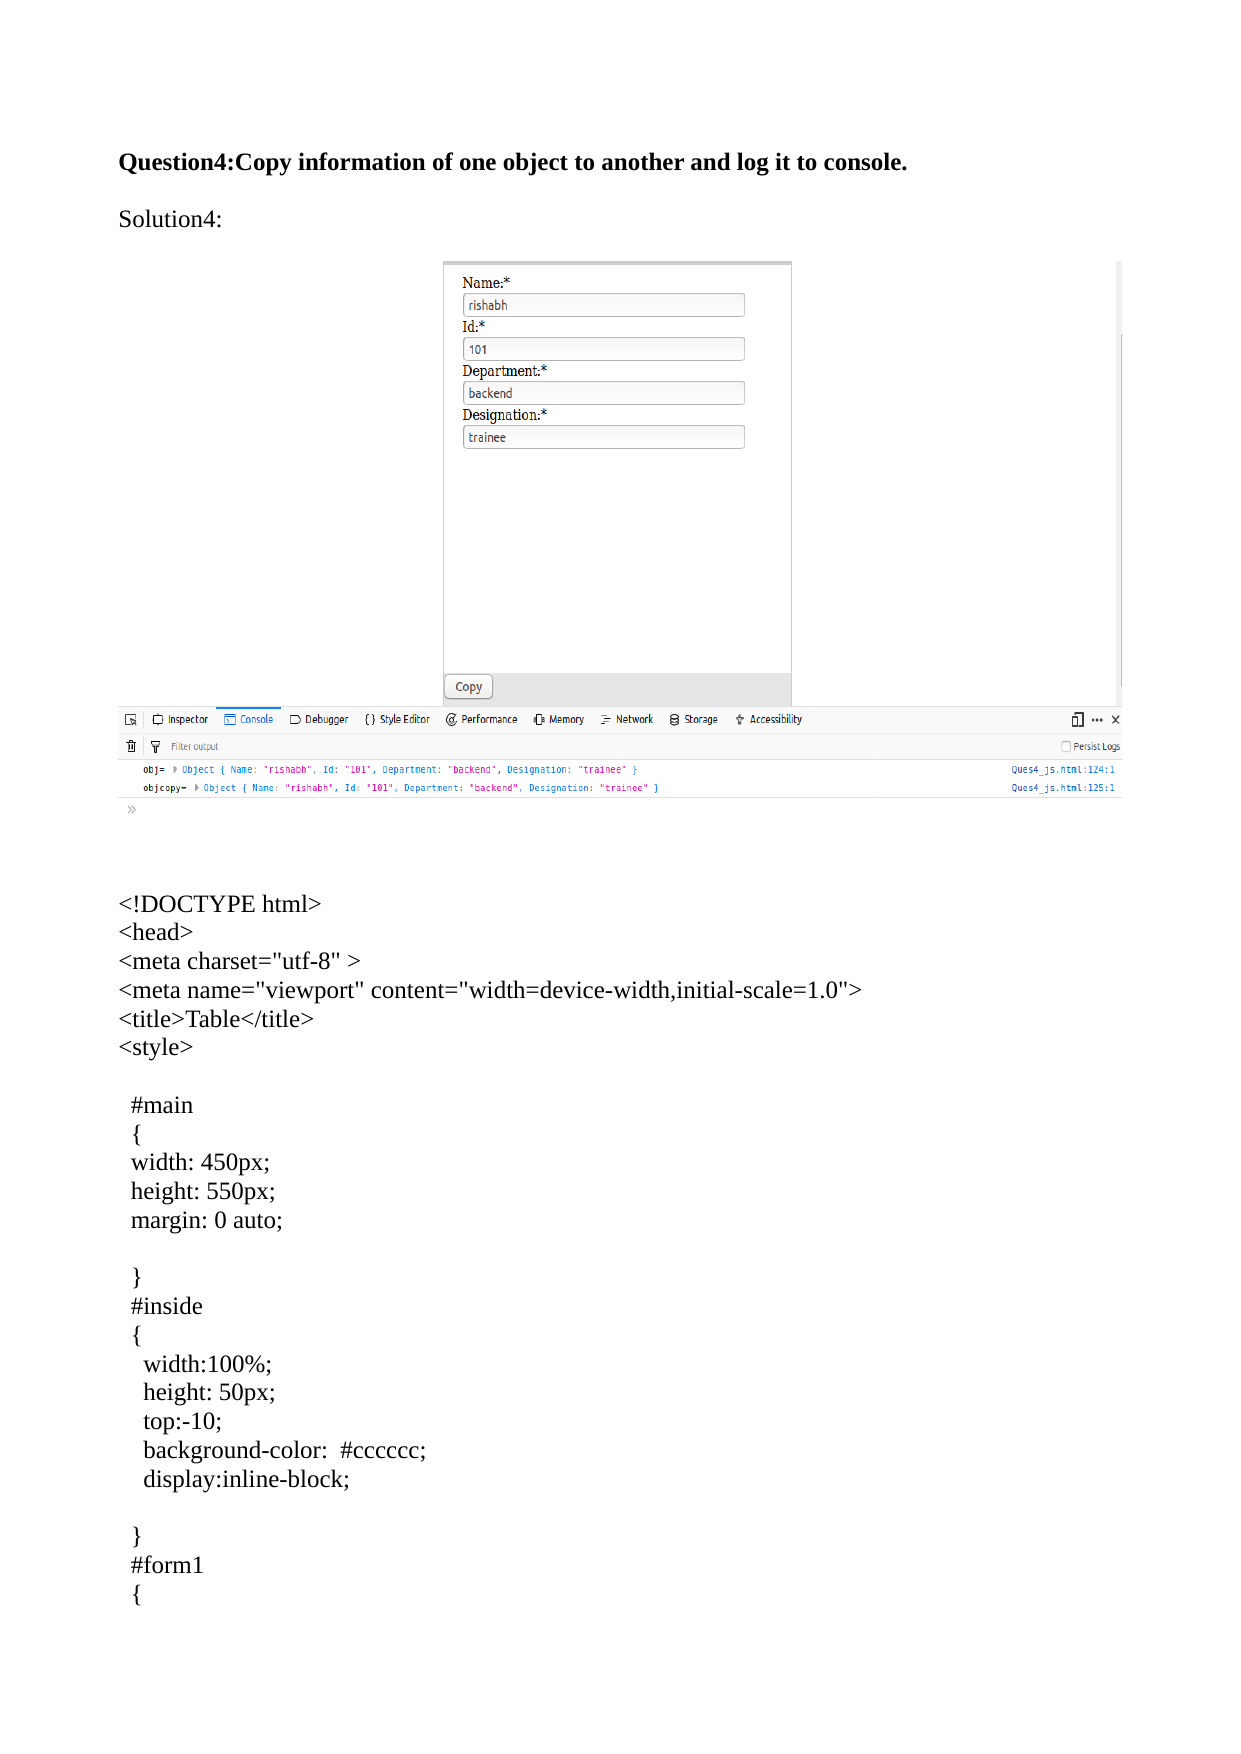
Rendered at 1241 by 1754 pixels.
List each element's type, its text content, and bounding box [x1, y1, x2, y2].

text <title>Table</title> [118, 1004, 1122, 1032]
text <meta name="viewport" content="width=device-width,initial-scale=1.0"> [118, 975, 1122, 1004]
text width: 450px; [118, 1147, 1122, 1176]
text { [118, 1320, 1122, 1349]
picture [118, 261, 1123, 832]
text #inside [118, 1291, 1122, 1320]
text width:100%; [118, 1349, 1122, 1377]
text display:inline-block; [118, 1464, 1122, 1492]
text } [118, 1521, 1122, 1550]
text top:-10; [118, 1406, 1122, 1435]
text height: 550px; [118, 1176, 1122, 1205]
text margin: 0 auto; [118, 1205, 1122, 1234]
text Question4:Copy information of one object to another and log it to console. [118, 147, 1122, 176]
text <head> [118, 917, 1122, 946]
text <meta charset="utf-8" > [118, 946, 1122, 975]
text { [118, 1579, 1122, 1607]
text #form1 [118, 1550, 1122, 1579]
text height: 50px; [118, 1377, 1122, 1406]
text #main [118, 1090, 1122, 1119]
text Solution4: [118, 204, 1122, 233]
text { [118, 1119, 1122, 1147]
text <style> [118, 1032, 1122, 1061]
text } [118, 1262, 1122, 1291]
text background-color: #cccccc; [118, 1435, 1122, 1464]
text <!DOCTYPE html> [118, 889, 1122, 917]
